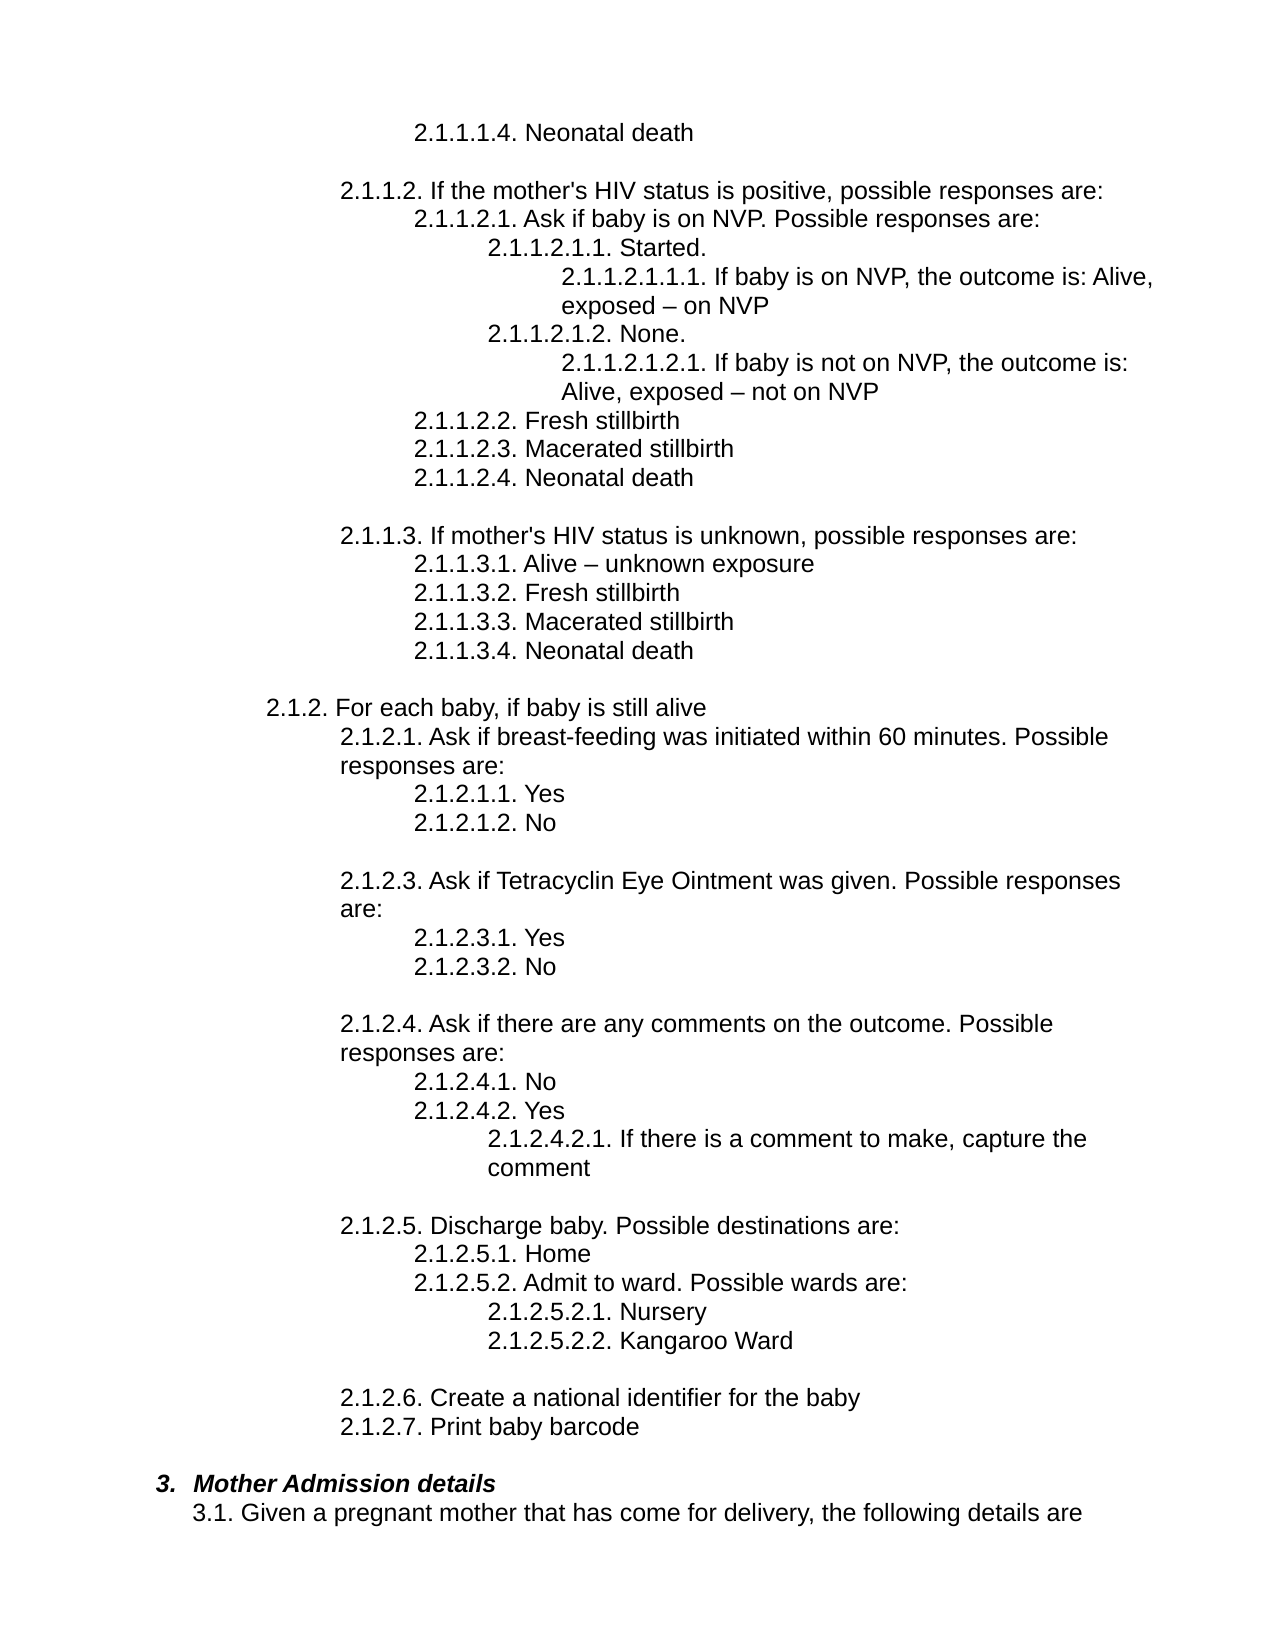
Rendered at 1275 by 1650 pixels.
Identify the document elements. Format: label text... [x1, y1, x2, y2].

text 2.1.2.4.2.1. If there is a comment to make, capture the comment [487, 1124, 1157, 1182]
text 2.1.2.1.2. No [413, 808, 1157, 837]
text 2.1.2.5.2. Admit to ward. Possible wards are: [413, 1268, 1157, 1297]
text 2.1.1.3.4. Neonatal death [413, 636, 1157, 664]
text 2.1.1.2.1.1.1. If baby is on NVP, the outcome is: Alive, exposed – on NVP [561, 262, 1157, 319]
text 2.1.2. For each baby, if baby is still alive [266, 693, 1157, 722]
text 3.1. Given a pregnant mother that has come for delivery, the following details are [192, 1498, 1157, 1527]
text 2.1.1.2.1.2.1. If baby is not on NVP, the outcome is: Alive, exposed – not on NVP [561, 348, 1157, 406]
text 2.1.2.5.1. Home [413, 1239, 1157, 1268]
text 2.1.2.4.2. Yes [413, 1096, 1157, 1124]
text 2.1.1.3.1. Alive – unknown exposure [413, 549, 1157, 578]
text 2.1.1.1.4. Neonatal death [413, 118, 1157, 147]
text 2.1.2.5. Discharge baby. Possible destinations are: [340, 1211, 1157, 1239]
text 2.1.1.3.3. Macerated stillbirth [413, 607, 1157, 636]
text 2.1.1.2.2. Fresh stillbirth [413, 406, 1157, 434]
text 2.1.2.3. Ask if Tetracyclin Eye Ointment was given. Possible responses are: [340, 866, 1157, 923]
text 2.1.2.5.2.2. Kangaroo Ward [487, 1326, 1157, 1354]
text 2.1.2.7. Print baby barcode [340, 1412, 1157, 1441]
text 2.1.2.3.2. No [413, 952, 1157, 981]
text 2.1.1.3.2. Fresh stillbirth [413, 578, 1157, 607]
text 2.1.1.2. If the mother's HIV status is positive, possible responses are: [340, 176, 1157, 204]
text 2.1.1.2.1.1. Started. [487, 233, 1157, 262]
text 2.1.2.3.1. Yes [413, 923, 1157, 952]
text 2.1.1.2.4. Neonatal death [413, 463, 1157, 492]
text 2.1.2.1.1. Yes [413, 779, 1157, 808]
text 2.1.1.2.3. Macerated stillbirth [413, 434, 1157, 463]
text 2.1.1.3. If mother's HIV status is unknown, possible responses are: [340, 521, 1157, 549]
text 2.1.2.4. Ask if there are any comments on the outcome. Possible responses are: [340, 1009, 1157, 1067]
text 2.1.1.2.1. Ask if baby is on NVP. Possible responses are: [413, 204, 1157, 233]
list Mother Admission details [156, 1469, 1157, 1498]
text 2.1.2.5.2.1. Nursery [487, 1297, 1157, 1326]
text 2.1.2.1. Ask if breast-feeding was initiated within 60 minutes. Possible responses are: [340, 722, 1157, 779]
text 2.1.1.2.1.2. None. [487, 319, 1157, 348]
text 2.1.2.4.1. No [413, 1067, 1157, 1096]
text 2.1.2.6. Create a national identifier for the baby [340, 1383, 1157, 1412]
